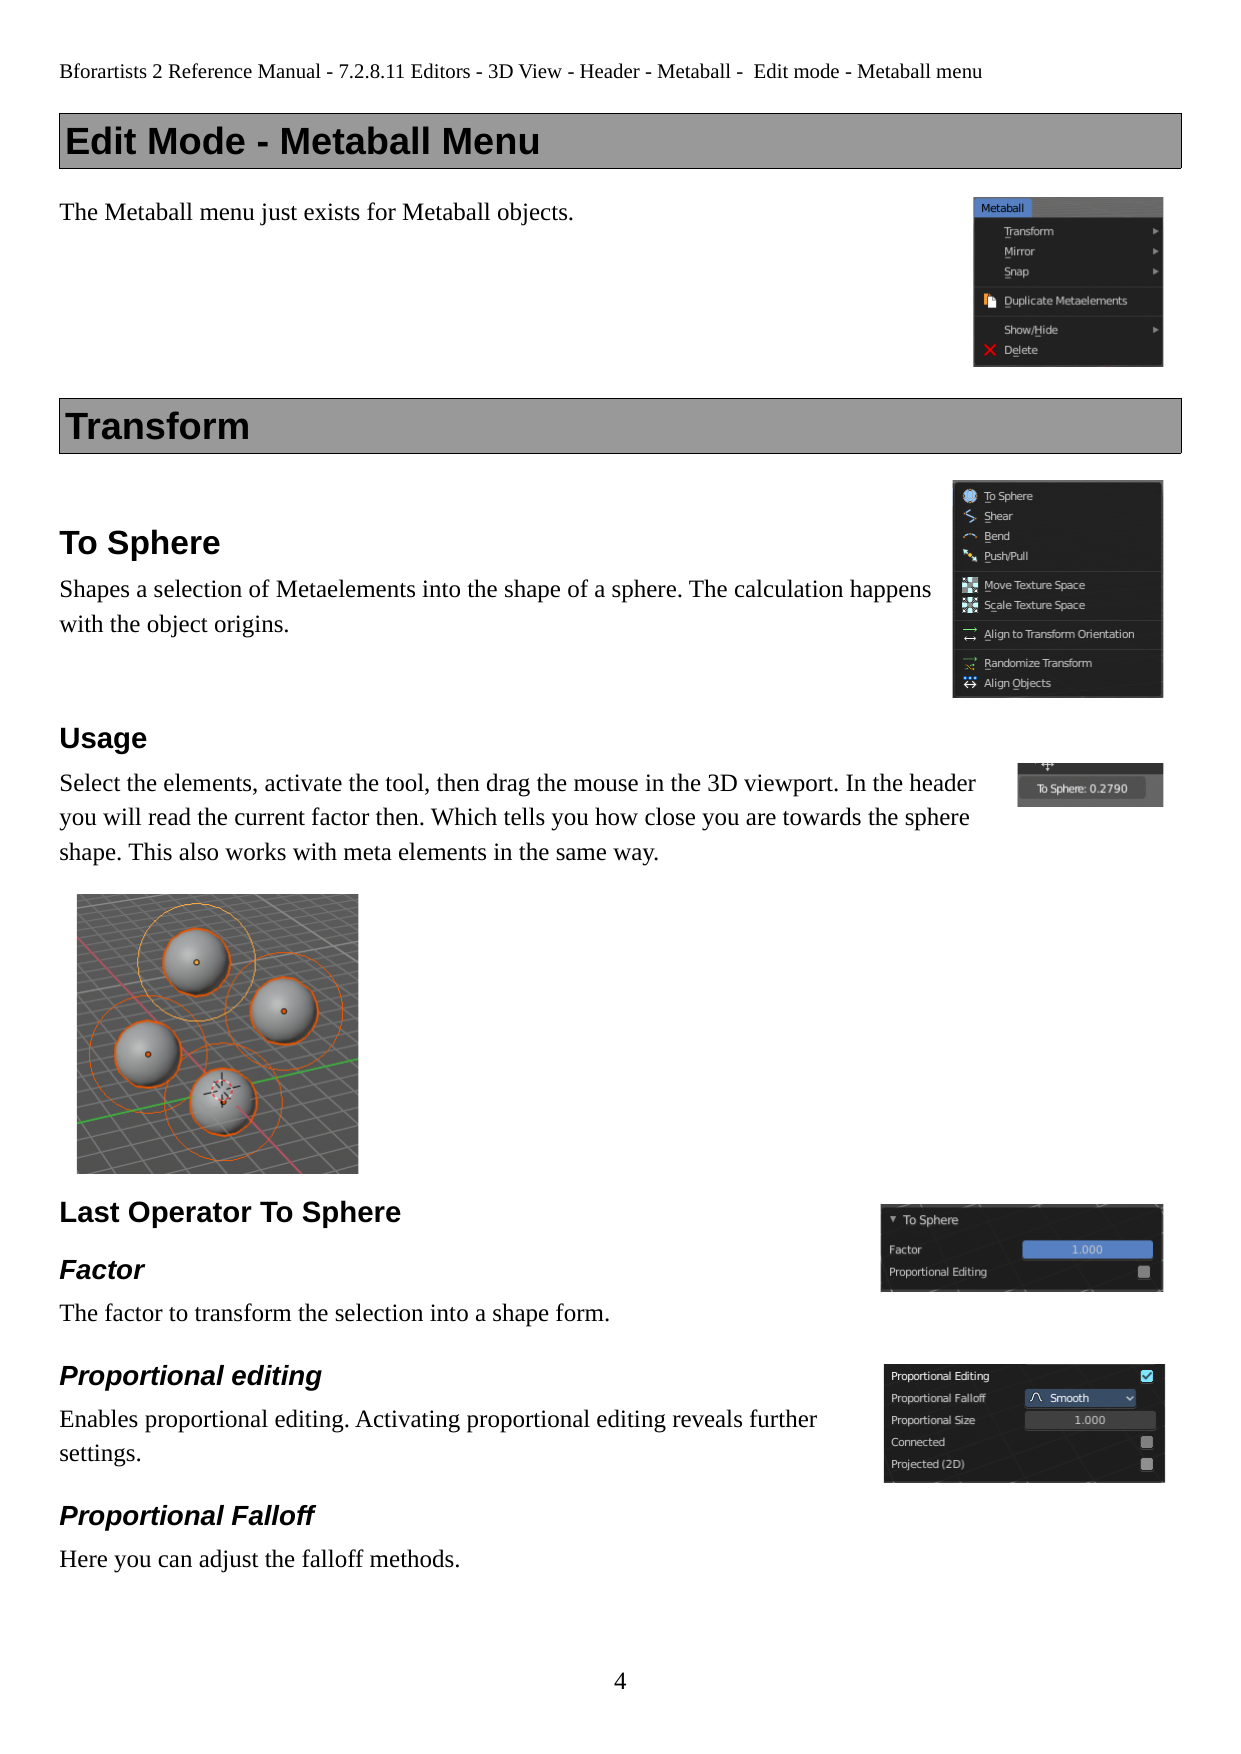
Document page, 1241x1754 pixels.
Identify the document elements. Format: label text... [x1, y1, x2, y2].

subtitle Factor [59, 1253, 880, 1285]
table_header Transform [60, 399, 1181, 453]
picture [952, 480, 1164, 698]
picture [880, 1204, 1164, 1292]
picture [76, 894, 359, 1174]
subtitle Proportional Falloff [59, 1500, 1181, 1532]
text Shapes a selection of Metaelements into the shape of a sphere. The calculation happens with the object origins. [59, 574, 952, 637]
text The factor to transform the selection into a shape form. [59, 1298, 1181, 1327]
table_header Edit Mode - Metaball Menu [60, 114, 1181, 168]
picture [883, 1364, 1166, 1483]
text The Metaball menu just exists for Metaball objects. [59, 197, 973, 225]
subtitle [1164, 1253, 1181, 1285]
subtitle Proportional editing [59, 1359, 1181, 1391]
subtitle To Sphere [59, 523, 952, 562]
subtitle [1164, 523, 1181, 562]
picture [973, 197, 1164, 367]
subtitle Usage [59, 721, 1181, 755]
subtitle Last Operator To Sphere [59, 1195, 1181, 1228]
picture [1017, 763, 1164, 807]
text Enables proportional editing. Activating proportional editing reveals further settings. [59, 1404, 883, 1467]
text Select the elements, activate the tool, then drag the mouse in the 3D viewport. In the header you will read the current factor then. Which tells you how close you are towards the sphere shape. This also works with meta elements in the same way. [59, 768, 1181, 865]
text Here you can adjust the falloff methods. [59, 1544, 1181, 1573]
